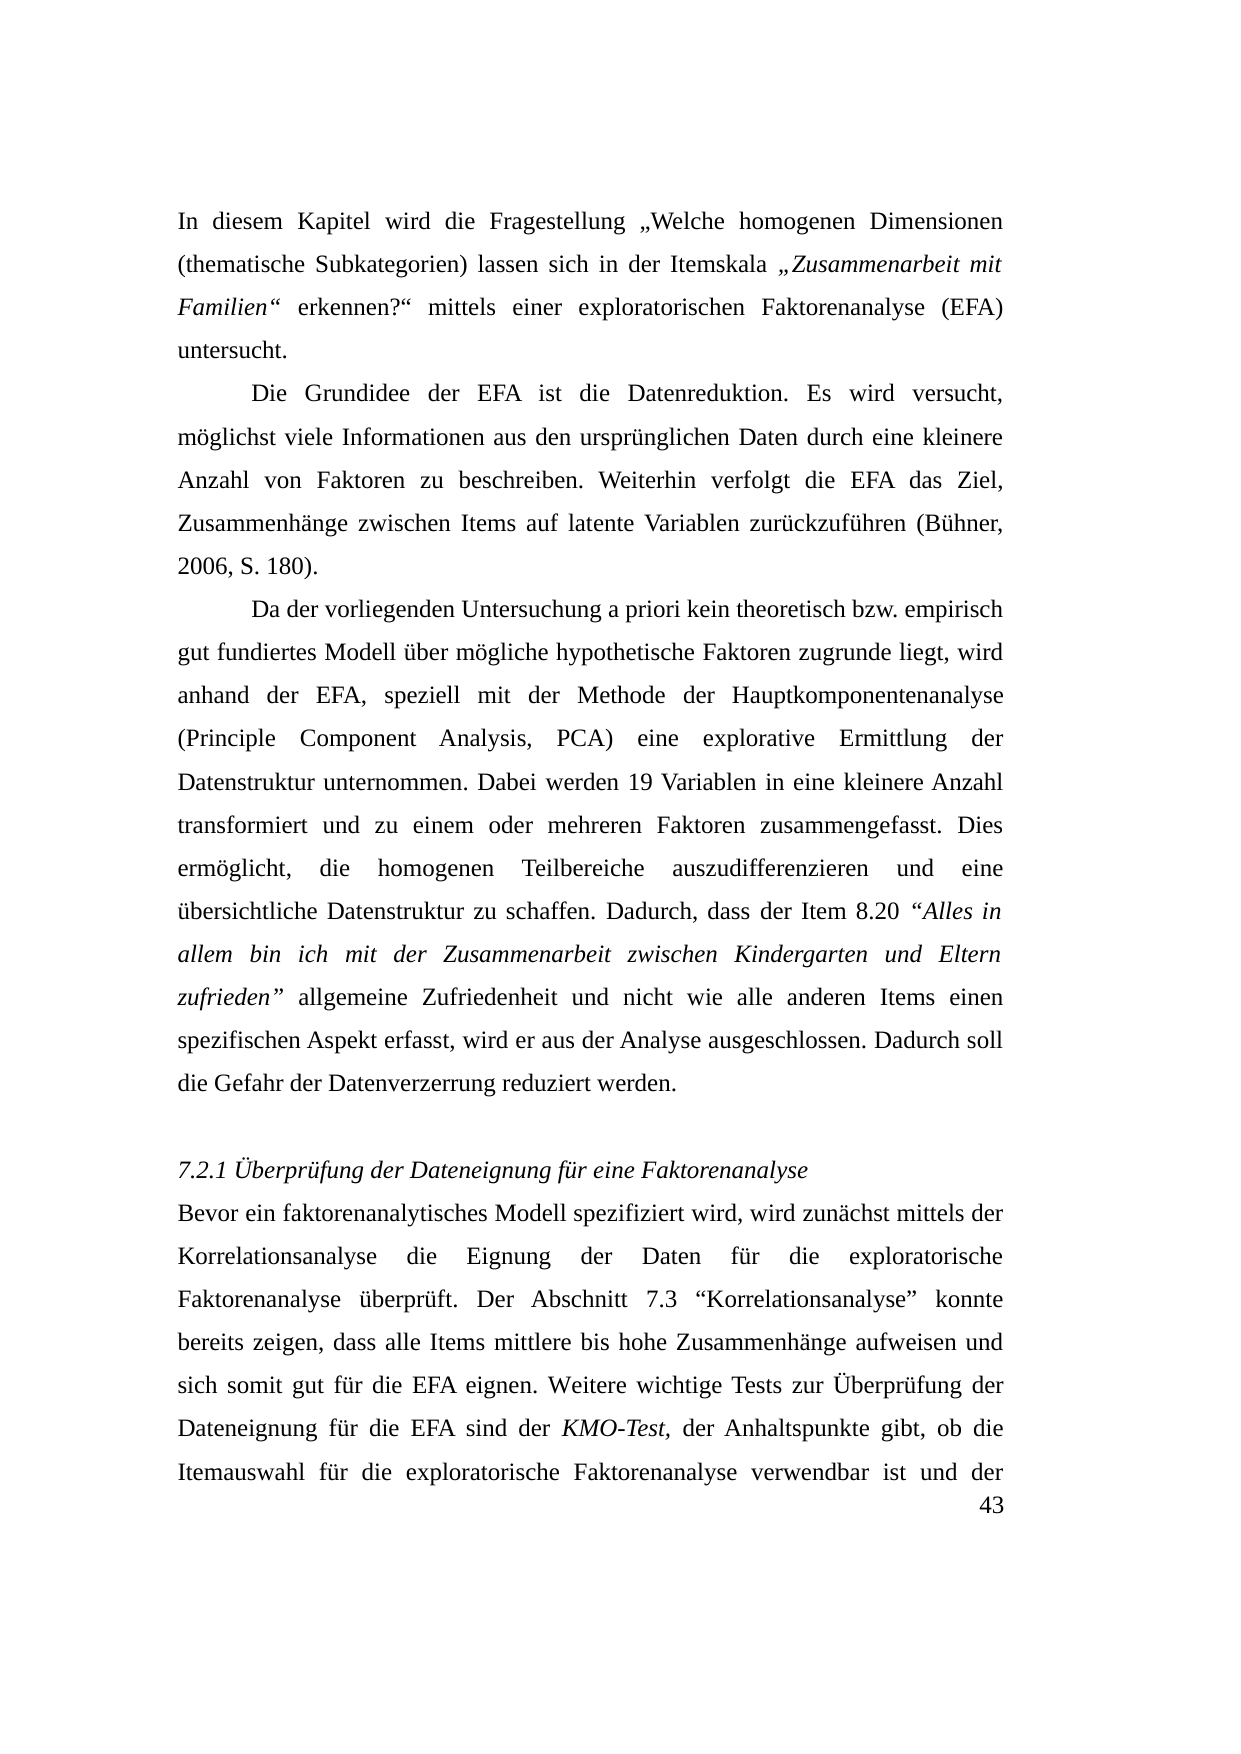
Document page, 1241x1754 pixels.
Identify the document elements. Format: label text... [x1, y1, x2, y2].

text Da der vorliegenden Untersuchung a priori kein theoretisch bzw. empirisch gut fundiertes Modell über mögliche hypothetische Faktoren zugrunde liegt, wird anhand der EFA, speziell mit der Methode der Hauptkomponentenanalyse (Principle Component Analysis, PCA) eine explorative Ermittlung der Datenstruktur unternommen. Dabei werden 19 Variablen in eine kleinere Anzahl transformiert und zu einem oder mehreren Faktoren zusammengefasst. Dies ermöglicht, die homogenen Teilbereiche auszudifferenzieren und eine übersichtliche Datenstruktur zu schaffen. Dadurch, dass der Item 8.20 “Alles in allem bin ich mit der Zusammenarbeit zwischen Kindergarten und Eltern zufrieden” allgemeine Zufriedenheit und nicht wie alle anderen Items einen spezifischen Aspekt erfasst, wird er aus der Analyse ausgeschlossen. Dadurch soll die Gefahr der Datenverzerrung reduziert werden. [177, 594, 1004, 1097]
text 7.2.1 Überprüfung der Dateneignung für eine Faktorenanalyse [177, 1155, 1004, 1183]
text Die Grundidee der EFA ist die Datenreduktion. Es wird versucht, möglichst viele Informationen aus den ursprünglichen Daten durch eine kleinere Anzahl von Faktoren zu beschreiben. Weiterhin verfolgt die EFA das Ziel, Zusammenhänge zwischen Items auf latente Variablen zurückzuführen (Bühner, 2006, S. 180). [177, 378, 1004, 580]
text In diesem Kapitel wird die Fragestellung „Welche homogenen Dimensionen (thematische Subkategorien) lassen sich in der Itemskala „Zusammenarbeit mit Familien“ erkennen?“ mittels einer exploratorischen Faktorenanalyse (EFA) untersucht. [177, 206, 1004, 364]
text Bevor ein faktorenanalytisches Modell spezifiziert wird, wird zunächst mittels der Korrelationsanalyse die Eignung der Daten für die exploratorische Faktorenanalyse überprüft. Der Abschnitt 7.3 “Korrelationsanalyse” konnte bereits zeigen, dass alle Items mittlere bis hohe Zusammenhänge aufweisen und sich somit gut für die EFA eignen. Weitere wichtige Tests zur Überprüfung der Dateneignung für die EFA sind der KMO-Test, der Anhaltspunkte gibt, ob die Itemauswahl für die exploratorische Faktorenanalyse verwendbar ist und der [177, 1198, 1004, 1485]
